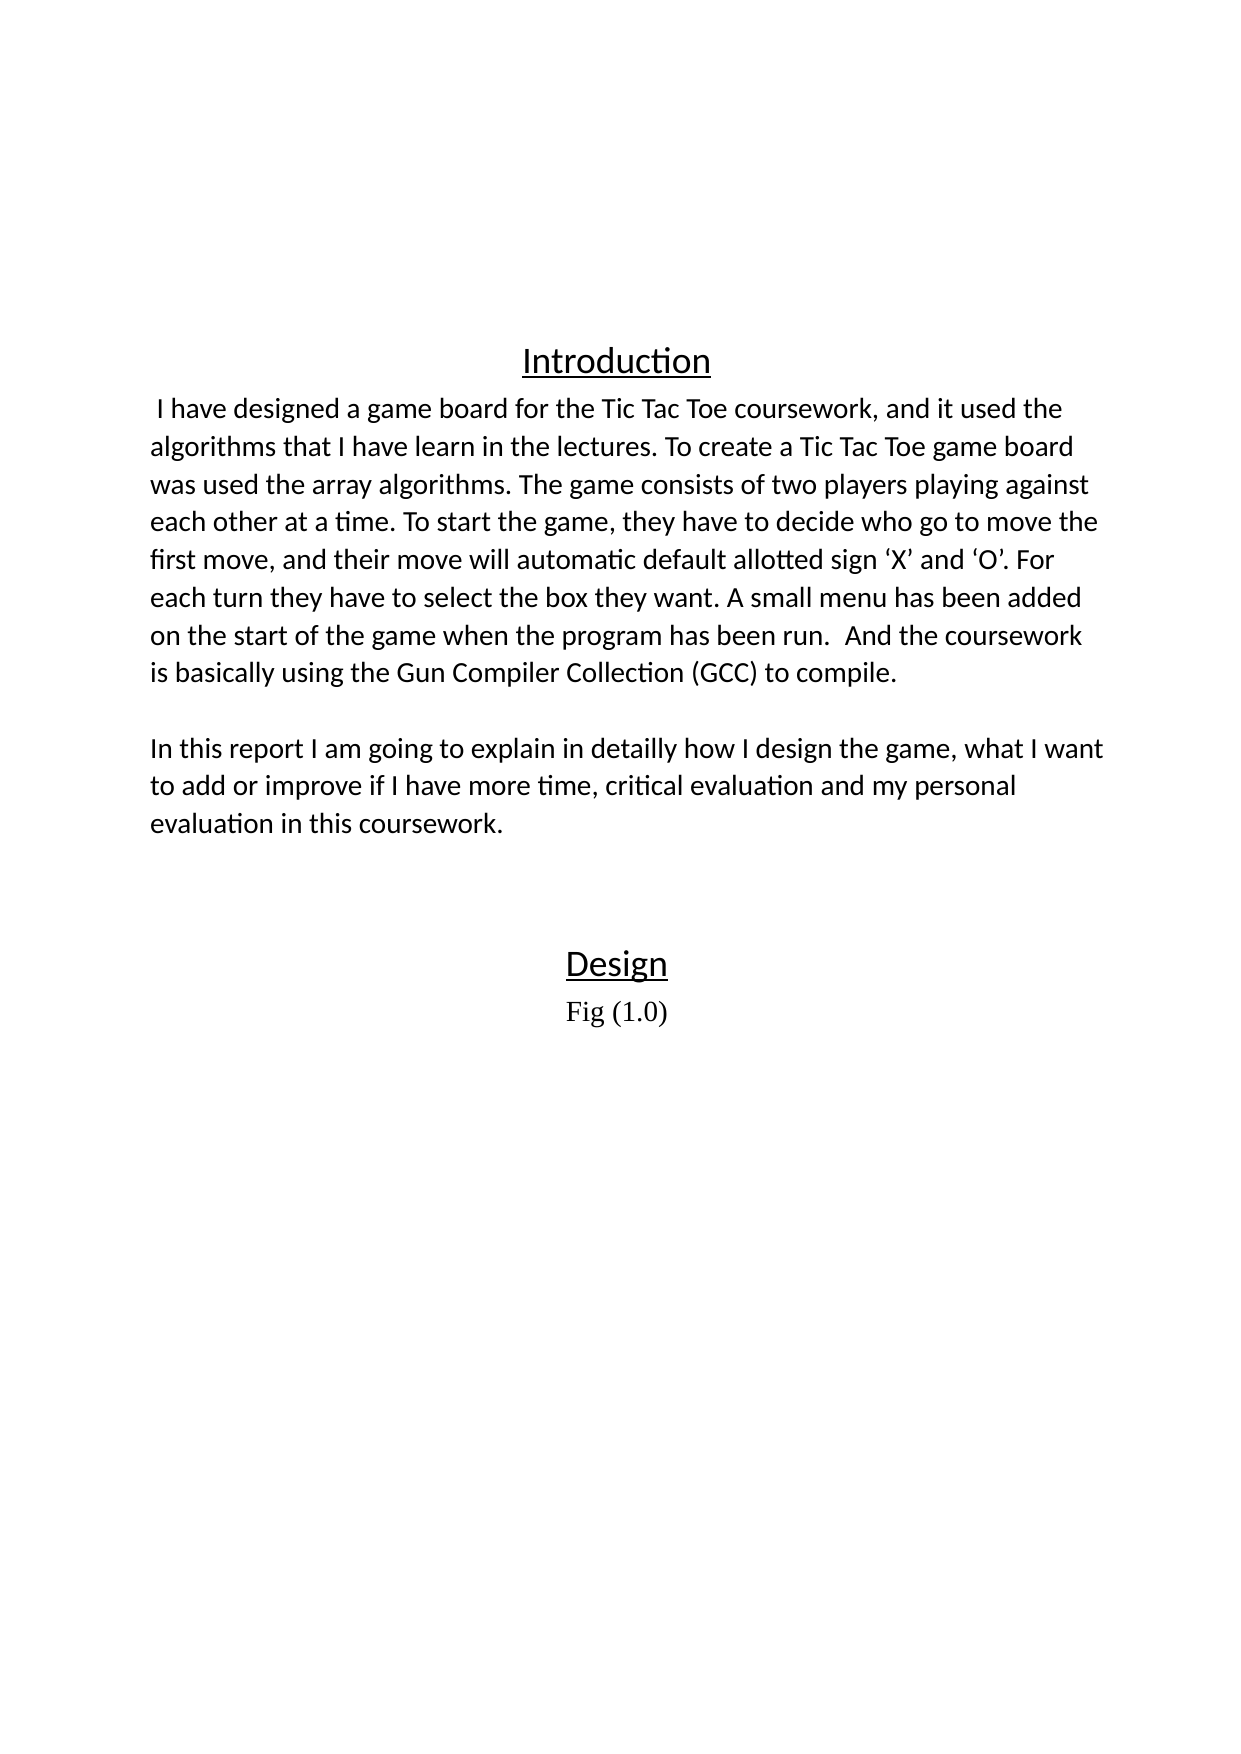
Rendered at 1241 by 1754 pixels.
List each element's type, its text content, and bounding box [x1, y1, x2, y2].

text Fig (1.0) [150, 994, 1090, 1027]
text In this report I am going to explain in detailly how I design the game, what I want to add or improve if I have more time, critical evaluation and my personal evaluation in this coursework. [150, 692, 1104, 841]
subtitle Design [156, 940, 1086, 986]
text I have designed a game board for the Tic Tac Toe coursework, and it used the algorithms that I have learn in the lectures. To create a Tic Tac Toe game board was used the array algorithms. The game consists of two players playing against each other at a time. To start the game, they have to decide who go to move the first move, and their move will automatic default allotted sign ‘X’ and ‘O’. For each turn they have to select the box they want. A small menu has been added on the start of the game when the program has been run. And the coursework is basically using the Gun Compiler Collection (GCC) to compile. [150, 390, 1104, 690]
subtitle Introduction [156, 337, 1086, 383]
